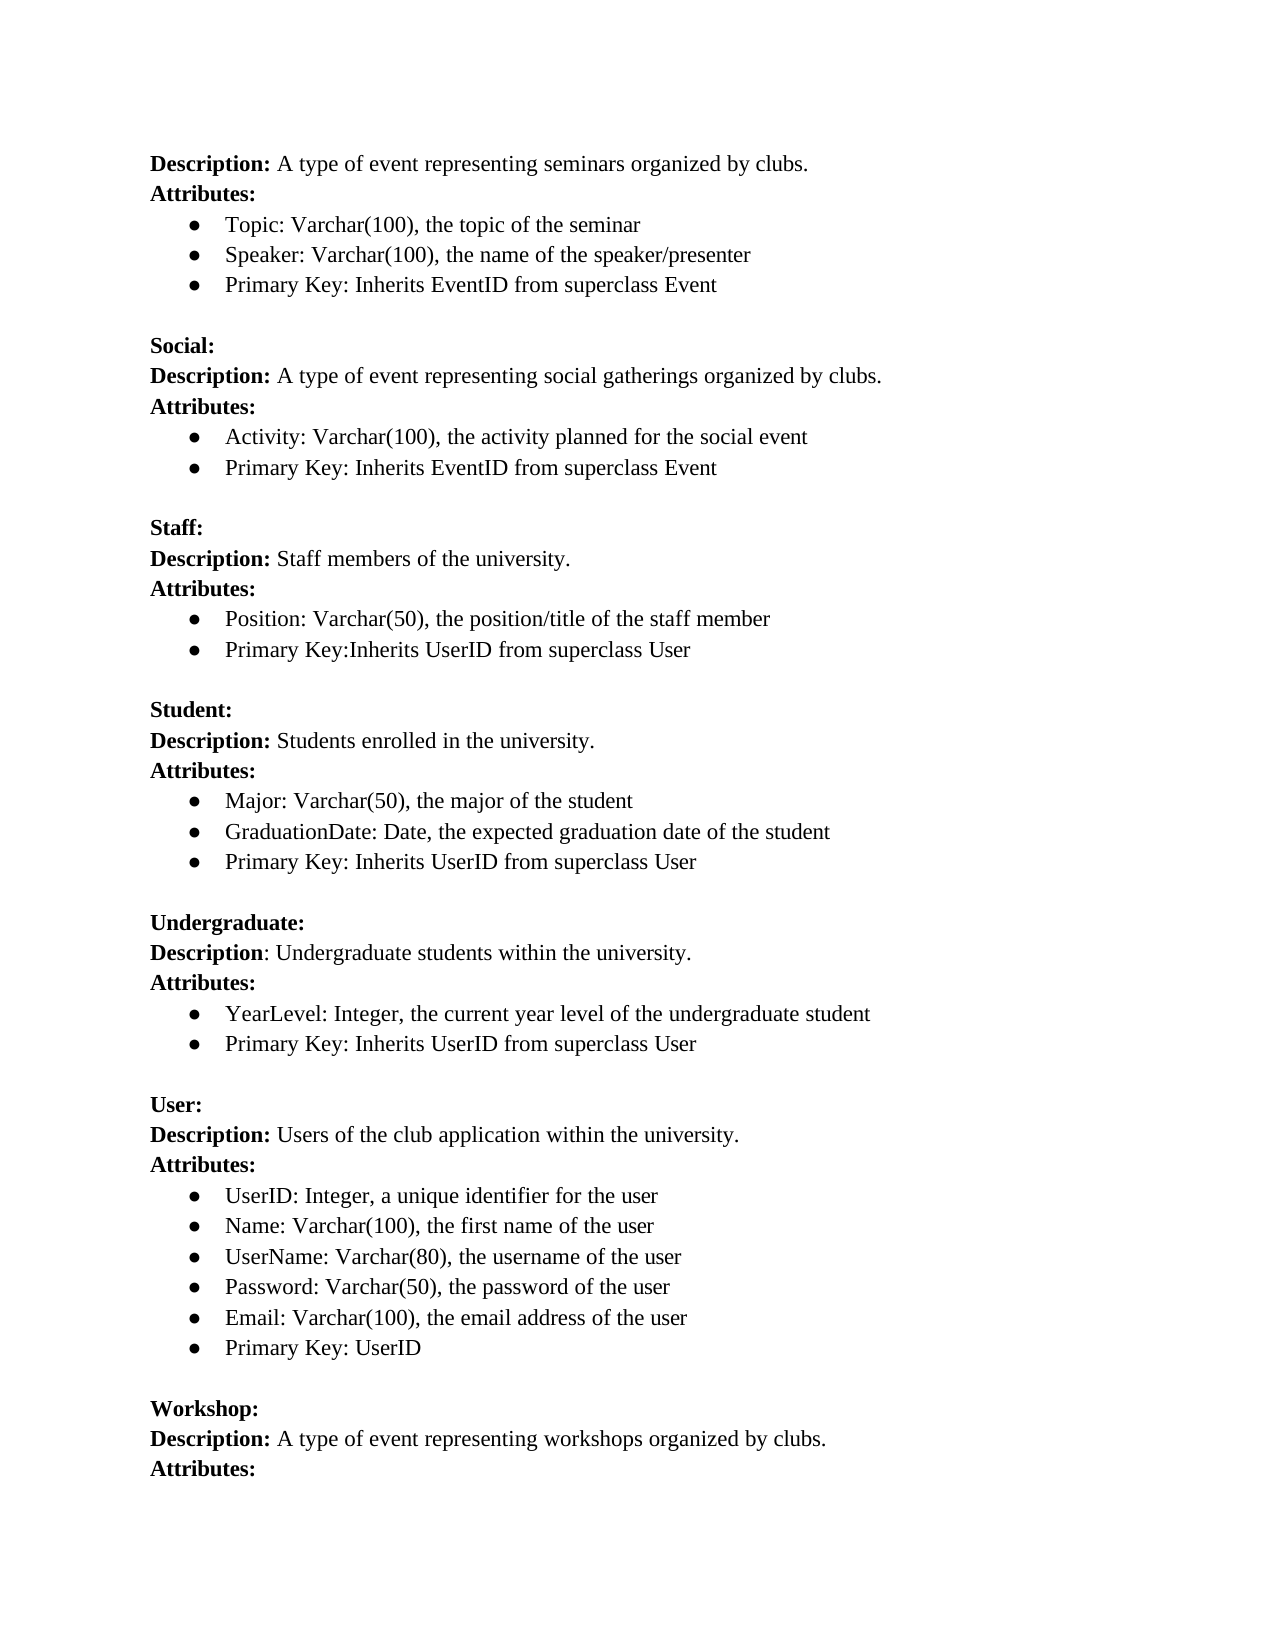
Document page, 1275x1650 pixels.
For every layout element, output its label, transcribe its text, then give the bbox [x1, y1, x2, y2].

list Primary Key: Inherits EventID from superclass Event [187, 271, 1096, 298]
subtitle Attributes: [150, 393, 1096, 419]
list UserID: Integer, a unique identifier for the user [187, 1182, 1096, 1208]
list Primary Key: UserID [187, 1334, 1096, 1360]
subtitle Attributes: [150, 180, 1096, 207]
text Description: A type of event representing social gatherings organized by clubs. [150, 362, 1096, 389]
subtitle Attributes: [150, 969, 1096, 996]
subtitle Social: [150, 332, 1096, 358]
subtitle Attributes: [150, 575, 1096, 601]
list Primary Key:Inherits UserID from superclass User [187, 636, 1096, 662]
text Description: Staff members of the university. [150, 544, 1096, 571]
subtitle Workshop: [150, 1395, 1096, 1421]
text Description: Students enrolled in the university. [150, 727, 1096, 753]
list Password: Varchar(50), the password of the user [187, 1273, 1096, 1299]
text Description: A type of event representing seminars organized by clubs. [150, 150, 1096, 176]
list YearLevel: Integer, the current year level of the undergraduate student [187, 1000, 1096, 1026]
subtitle Attributes: [150, 1455, 1096, 1482]
text Description: Undergraduate students within the university. [150, 939, 1096, 966]
list Name: Varchar(100), the first name of the user [187, 1212, 1096, 1239]
text Description: A type of event representing workshops organized by clubs. [150, 1425, 1096, 1451]
subtitle Attributes: [150, 757, 1096, 783]
list UserName: Varchar(80), the username of the user [187, 1243, 1096, 1269]
list Email: Varchar(100), the email address of the user [187, 1303, 1096, 1330]
list GraduationDate: Date, the expected graduation date of the student [187, 818, 1096, 844]
list Position: Varchar(50), the position/title of the staff member [187, 605, 1096, 632]
subtitle Staff: [150, 514, 1096, 541]
subtitle Undergraduate: [150, 909, 1096, 935]
list Topic: Varchar(100), the topic of the seminar [187, 211, 1096, 237]
list Speaker: Varchar(100), the name of the speaker/presenter [187, 241, 1096, 267]
list Major: Varchar(50), the major of the student [187, 787, 1096, 814]
text Description: Users of the club application within the university. [150, 1121, 1096, 1148]
subtitle User: [150, 1091, 1096, 1117]
list Primary Key: Inherits EventID from superclass Event [187, 453, 1096, 480]
subtitle Student: [150, 696, 1096, 723]
list Activity: Varchar(100), the activity planned for the social event [187, 423, 1096, 449]
list Primary Key: Inherits UserID from superclass User [187, 1030, 1096, 1057]
subtitle Attributes: [150, 1152, 1096, 1178]
list Primary Key: Inherits UserID from superclass User [187, 848, 1096, 874]
